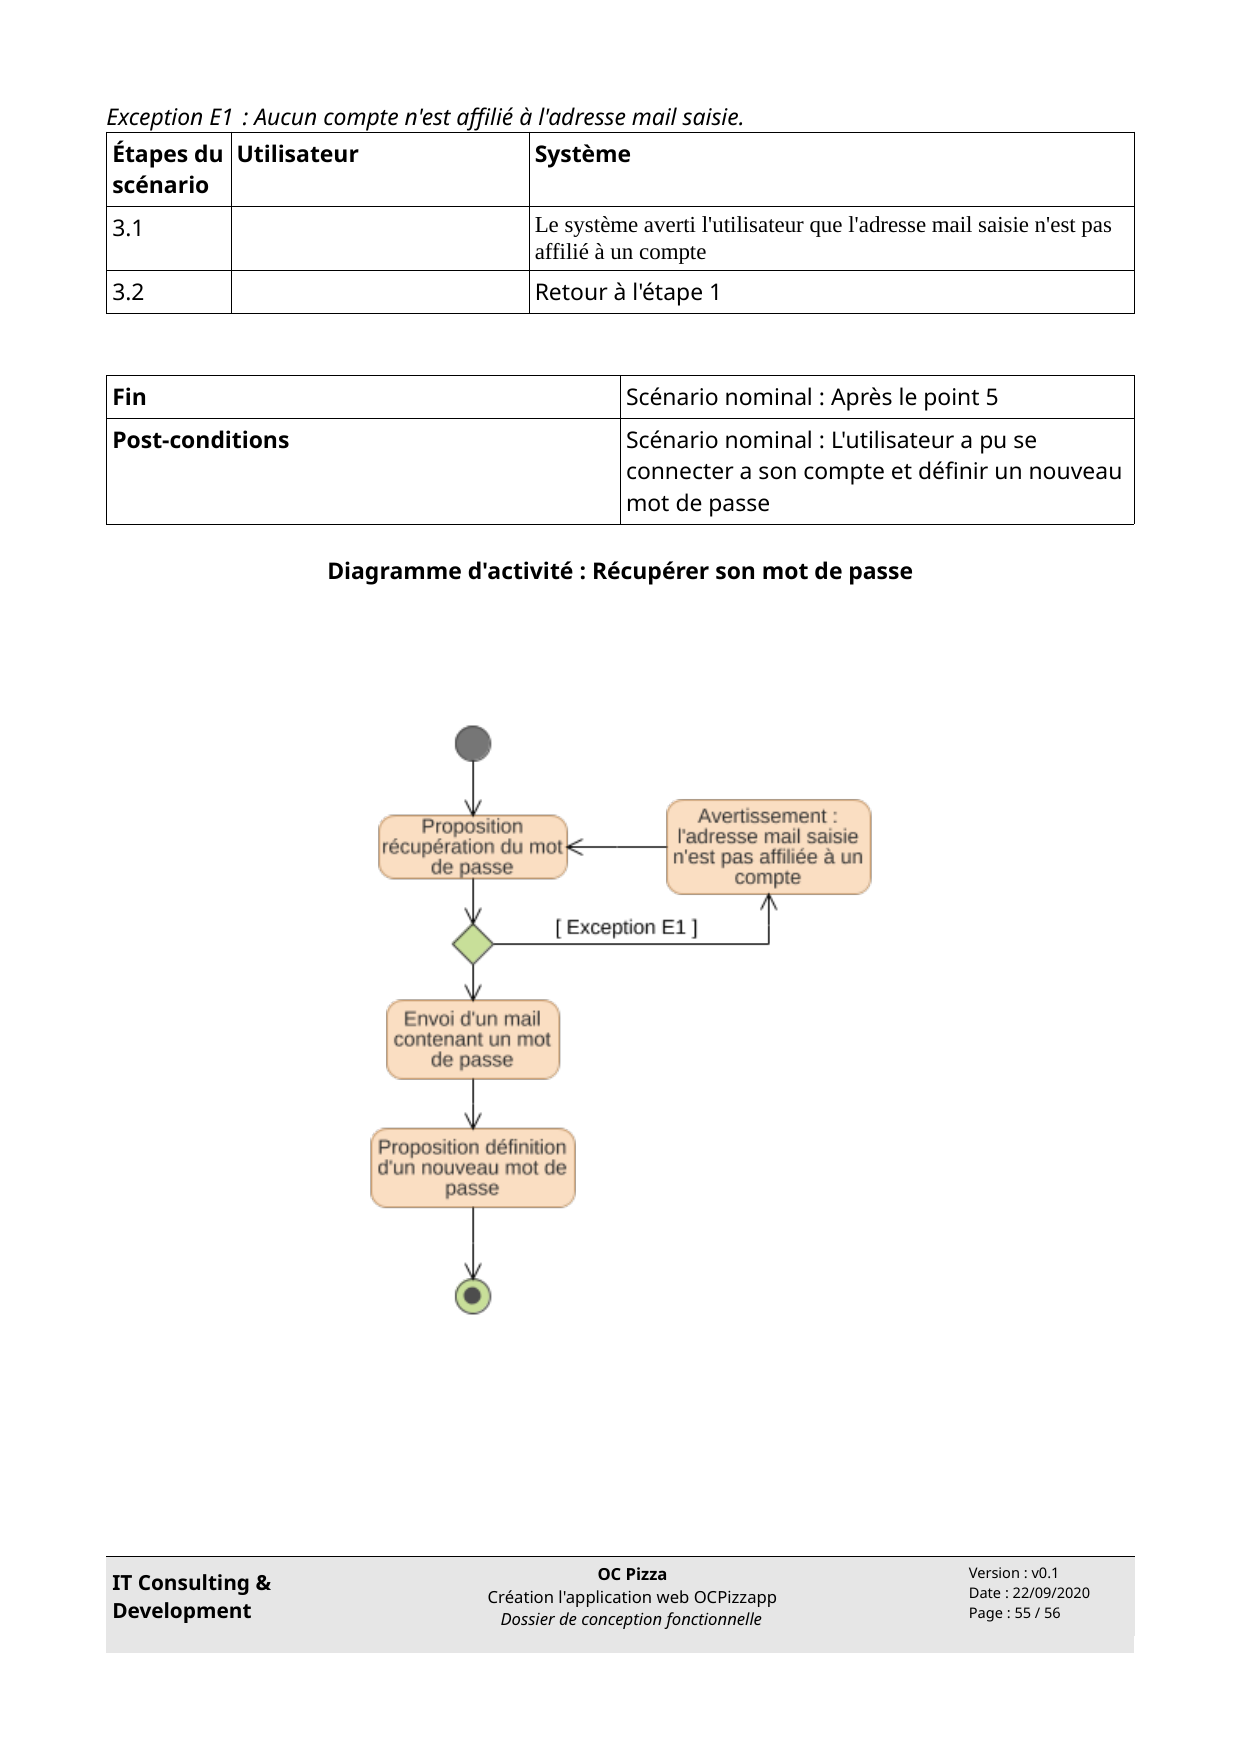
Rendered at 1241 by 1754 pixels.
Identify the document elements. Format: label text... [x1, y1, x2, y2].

table_cell Post-conditions [107, 419, 620, 523]
table_header Scénario nominal : Après le point 5 [621, 376, 1134, 418]
table_cell 3.1 [107, 207, 231, 270]
table_header Étapes du scénario [107, 133, 231, 206]
text Exception E1 : Aucun compte n'est affilié à l'adresse mail saisie. [106, 100, 1134, 132]
table_cell Retour à l'étape 1 [530, 271, 1134, 313]
table_header Utilisateur [232, 133, 529, 206]
table_cell Scénario nominal : L'utilisateur a pu se connecter a son compte et définir un nouveau mot de passe [621, 419, 1134, 523]
table_cell [232, 207, 529, 270]
table_header Système [530, 133, 1134, 206]
text Diagramme d'activité : Récupérer son mot de passe [106, 555, 1134, 586]
table_cell [232, 271, 529, 313]
table_cell 3.2 [107, 271, 231, 313]
picture [324, 680, 917, 1360]
table_header Fin [107, 376, 620, 418]
table_cell Le système averti l'utilisateur que l'adresse mail saisie n'est pas affilié à un compte [530, 207, 1134, 270]
